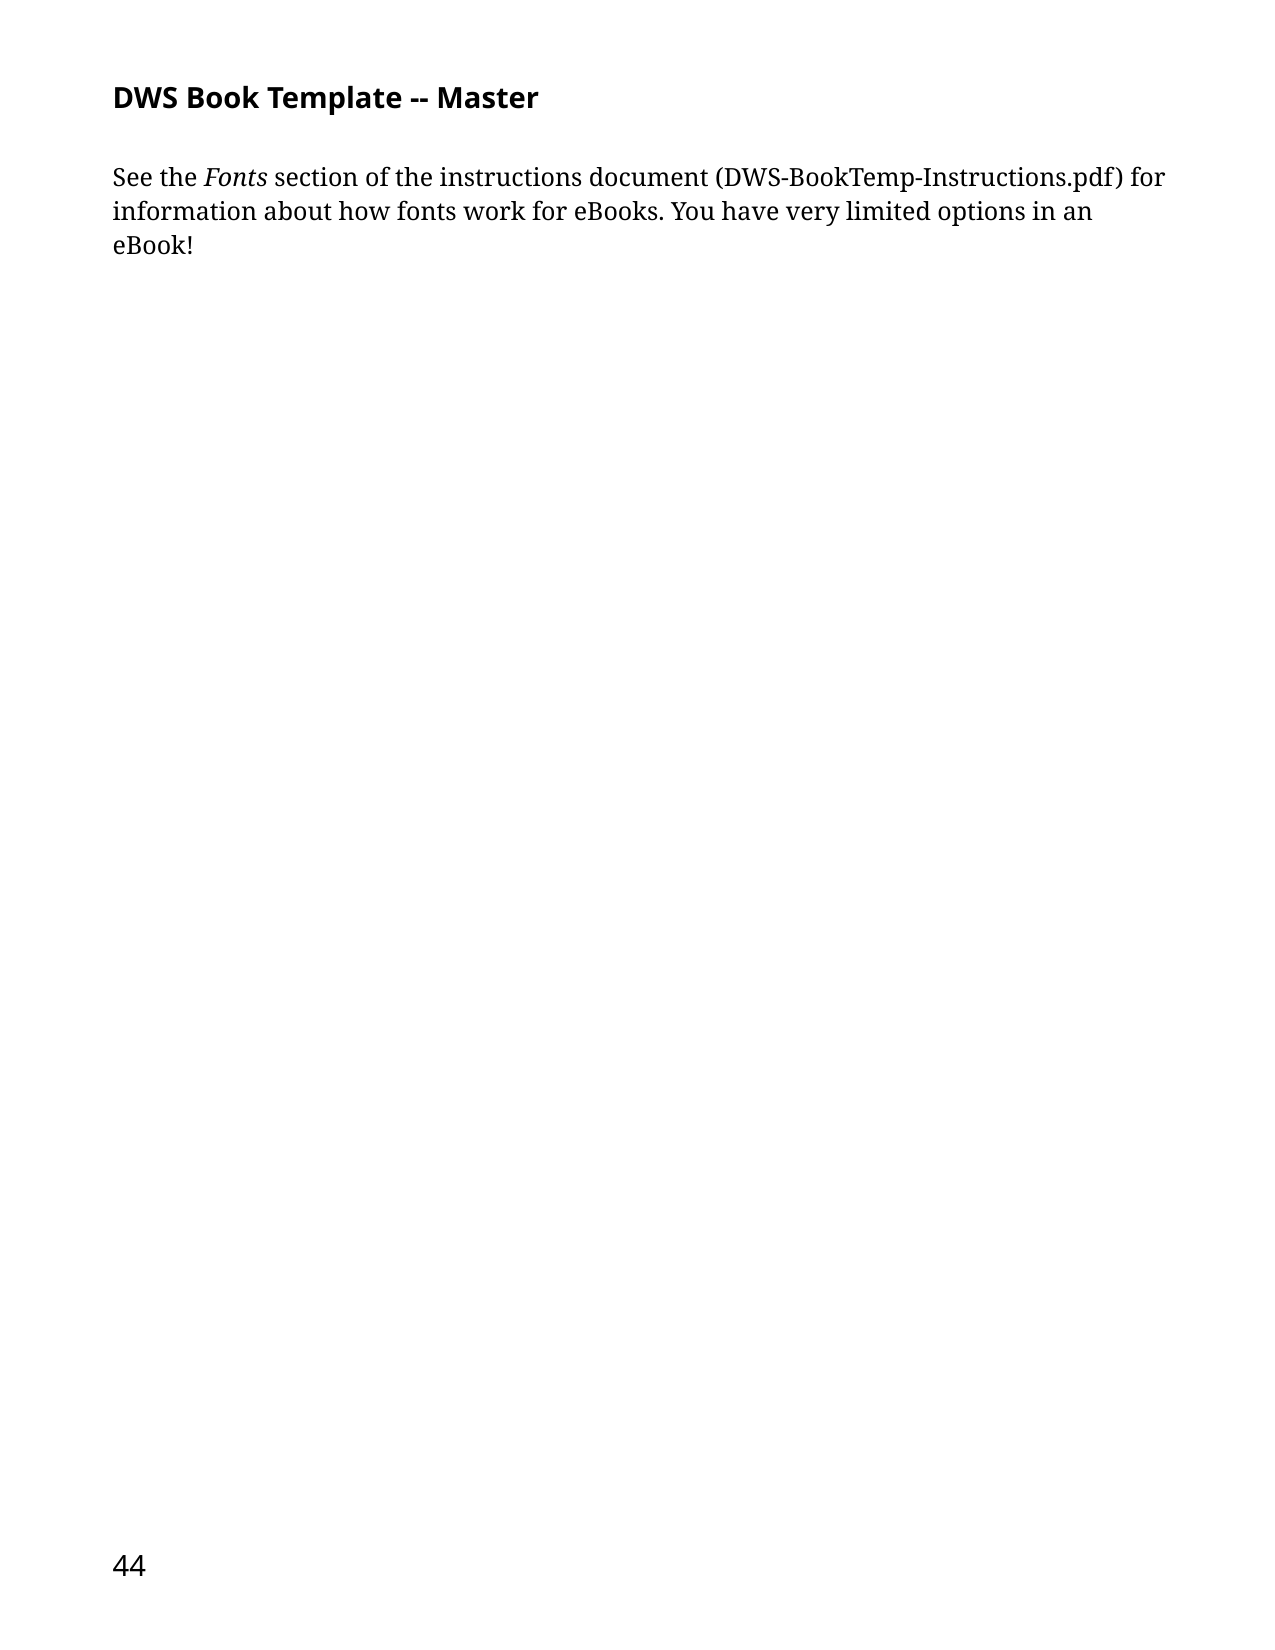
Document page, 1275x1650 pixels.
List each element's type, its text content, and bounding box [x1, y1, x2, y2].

text See the Fonts section of the instructions document (DWS-BookTemp-Instructions.pdf) for information about how fonts work for eBooks. You have very limited options in an eBook! [112, 160, 1181, 262]
